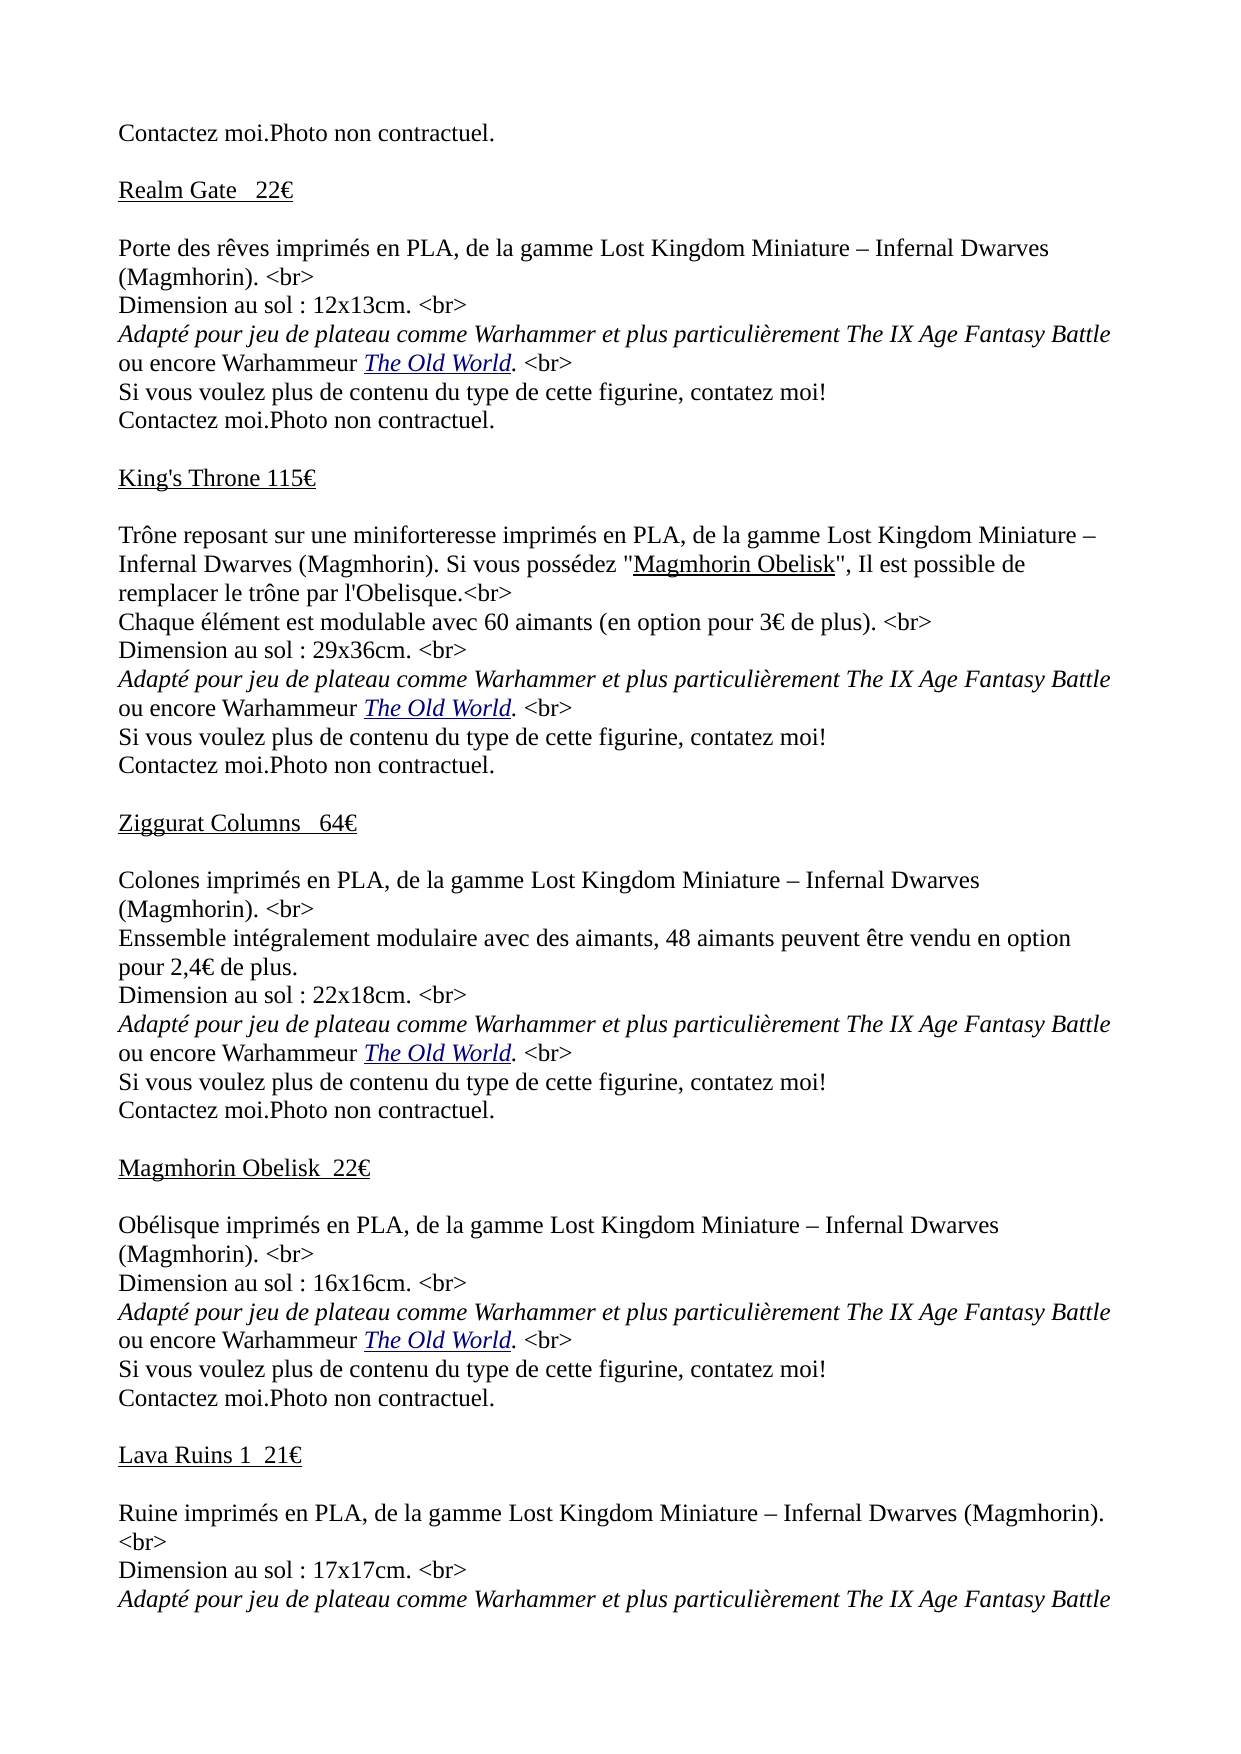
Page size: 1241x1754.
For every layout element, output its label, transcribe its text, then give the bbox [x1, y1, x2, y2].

text Ruine imprimés en PLA, de la gamme Lost Kingdom Miniature – Infernal Dwarves (Magmhorin). <br> [118, 1498, 1122, 1556]
text Realm Gate 22€ [118, 176, 1122, 204]
text Magmhorin Obelisk 22€ [118, 1153, 1122, 1182]
text Contactez moi.Photo non contractuel. [118, 751, 1122, 779]
text Dimension au sol : 12x13cm. <br> [118, 291, 1122, 319]
text Contactez moi.Photo non contractuel. [118, 118, 1122, 147]
text Adapté pour jeu de plateau comme Warhammer et plus particulièrement The IX Age Fantasy Battle ou encore Warhammeur The Old World. <br> Si vous voulez plus de contenu du type de cette figurine, contatez moi! [118, 1297, 1122, 1383]
text Adapté pour jeu de plateau comme Warhammer et plus particulièrement The IX Age Fantasy Battle ou encore Warhammeur The Old World. <br> Si vous voulez plus de contenu du type de cette figurine, contatez moi! [118, 1009, 1122, 1096]
text Dimension au sol : 16x16cm. <br> [118, 1268, 1122, 1297]
text Enssemble intégralement modulaire avec des aimants, 48 aimants peuvent être vendu en option pour 2,4€ de plus. [118, 923, 1122, 981]
text Adapté pour jeu de plateau comme Warhammer et plus particulièrement The IX Age Fantasy Battle ou encore Warhammeur The Old World. <br> Si vous voulez plus de contenu du type de cette figurine, contatez moi! [118, 319, 1122, 406]
text Porte des rêves imprimés en PLA, de la gamme Lost Kingdom Miniature – Infernal Dwarves (Magmhorin). <br> [118, 233, 1122, 291]
text Dimension au sol : 17x17cm. <br> [118, 1556, 1122, 1584]
text Dimension au sol : 22x18cm. <br> [118, 981, 1122, 1009]
text Trône reposant sur une miniforteresse imprimés en PLA, de la gamme Lost Kingdom Miniature – Infernal Dwarves (Magmhorin). Si vous possédez "Magmhorin Obelisk", Il est possible de remplacer le trône par l'Obelisque.<br> [118, 521, 1122, 607]
text Ziggurat Columns 64€ [118, 808, 1122, 837]
text Contactez moi.Photo non contractuel. [118, 1383, 1122, 1412]
text King's Throne 115€ [118, 463, 1122, 492]
text Contactez moi.Photo non contractuel. [118, 406, 1122, 434]
text Adapté pour jeu de plateau comme Warhammer et plus particulièrement The IX Age Fantasy Battle ou encore Warhammeur The Old World. <br> Si vous voulez plus de contenu du type de cette figurine, contatez moi! [118, 664, 1122, 751]
text Lava Ruins 1 21€ [118, 1441, 1122, 1469]
text Chaque élément est modulable avec 60 aimants (en option pour 3€ de plus). <br> [118, 607, 1122, 636]
text Dimension au sol : 29x36cm. <br> [118, 636, 1122, 664]
text Colones imprimés en PLA, de la gamme Lost Kingdom Miniature – Infernal Dwarves (Magmhorin). <br> [118, 866, 1122, 923]
text Obélisque imprimés en PLA, de la gamme Lost Kingdom Miniature – Infernal Dwarves (Magmhorin). <br> [118, 1211, 1122, 1268]
text Adapté pour jeu de plateau comme Warhammer et plus particulièrement The IX Age Fantasy Battle [118, 1584, 1122, 1613]
text Contactez moi.Photo non contractuel. [118, 1096, 1122, 1124]
